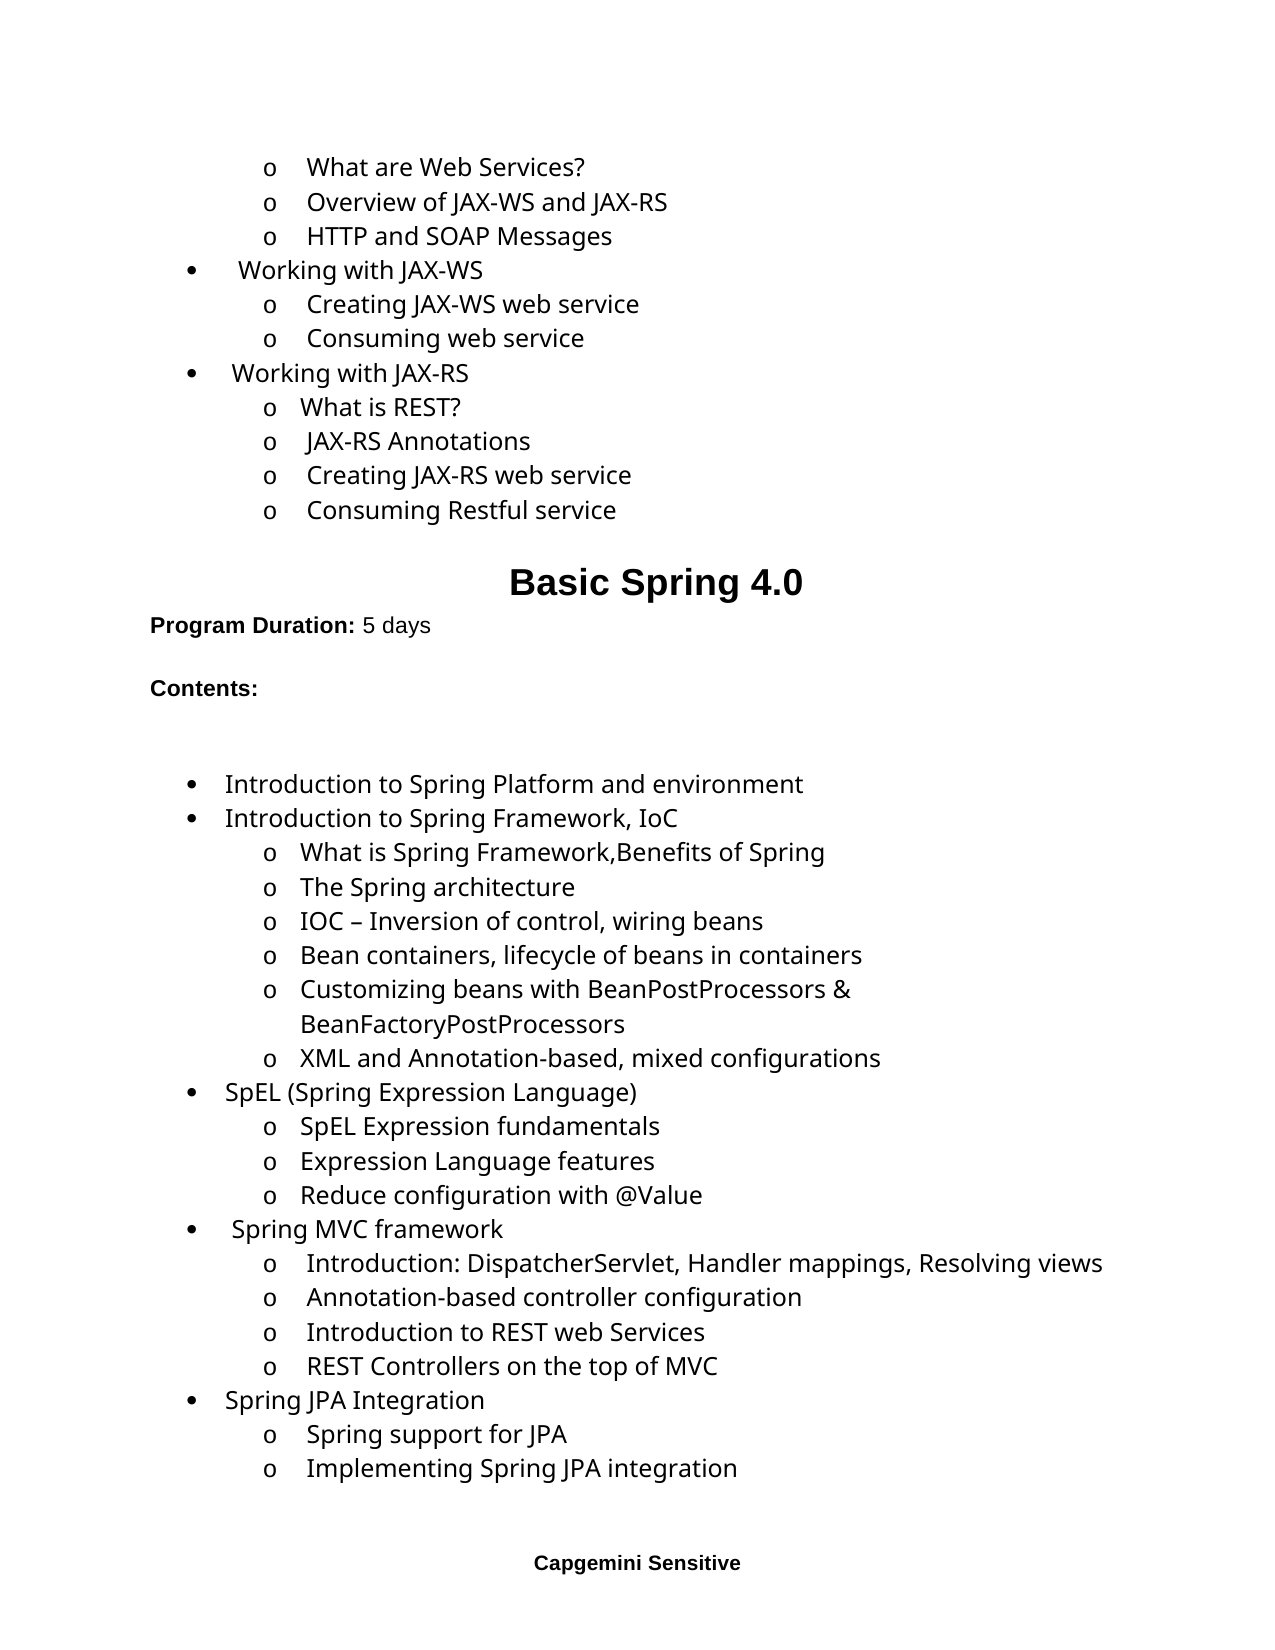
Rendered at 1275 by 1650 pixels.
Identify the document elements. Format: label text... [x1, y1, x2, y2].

text Contents: [150, 675, 1125, 702]
list What is REST? [262, 389, 1125, 424]
list Introduction to Spring Platform and environment [187, 767, 1125, 801]
list IOC – Inversion of control, wiring beans [262, 904, 1125, 938]
list SpEL Expression fundamentals [262, 1109, 1125, 1143]
list Implementing Spring JPA integration [262, 1451, 1125, 1485]
list Spring MVC framework [187, 1212, 1125, 1246]
list Expression Language features [262, 1143, 1125, 1177]
list Spring JPA Integration [187, 1383, 1125, 1417]
list Annotation-based controller configuration [262, 1280, 1125, 1314]
list Creating JAX-RS web service [262, 458, 1125, 492]
list XML and Annotation-based, mixed configurations [262, 1041, 1125, 1075]
list SpEL (Spring Expression Language) [187, 1075, 1125, 1109]
list Bean containers, lifecycle of beans in containers [262, 938, 1125, 972]
list Customizing beans with BeanPostProcessors & BeanFactoryPostProcessors [262, 972, 1125, 1041]
list Overview of JAX-WS and JAX-RS [262, 184, 1125, 218]
list Introduction: DispatcherServlet, Handler mappings, Resolving views [262, 1246, 1125, 1280]
text Program Duration: 5 days [150, 612, 1125, 639]
list Spring support for JPA [262, 1417, 1125, 1451]
list Working with JAX-WS [187, 253, 1125, 287]
list Creating JAX-WS web service [262, 287, 1125, 321]
list Introduction to REST web Services [262, 1314, 1125, 1348]
list HTTP and SOAP Messages [262, 218, 1125, 253]
list Consuming Restful service [262, 492, 1125, 527]
subtitle Basic Spring 4.0 [187, 561, 1125, 604]
list The Spring architecture [262, 869, 1125, 904]
list Consuming web service [262, 321, 1125, 355]
list REST Controllers on the top of MVC [262, 1348, 1125, 1383]
list JAX-RS Annotations [262, 424, 1125, 458]
list What is Spring Framework,Benefits of Spring [262, 835, 1125, 869]
list Introduction to Spring Framework, IoC [187, 801, 1125, 835]
list Reduce configuration with @Value [262, 1177, 1125, 1212]
list Working with JAX-RS [187, 355, 1125, 389]
list What are Web Services? [262, 150, 1125, 184]
